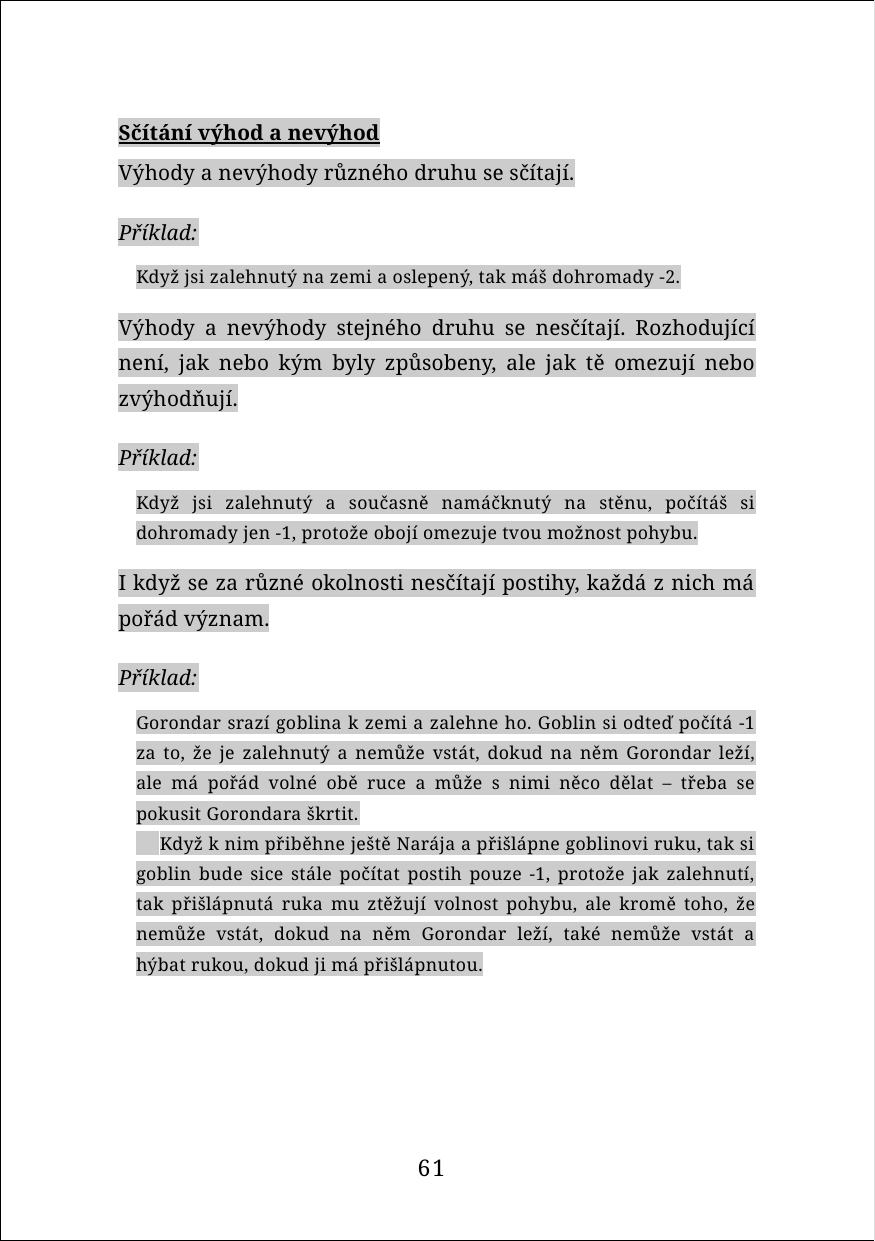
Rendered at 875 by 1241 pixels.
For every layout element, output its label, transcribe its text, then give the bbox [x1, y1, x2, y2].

subtitle Sčítání výhod a nevýhod [118, 118, 756, 147]
text Výhody a nevýhody různého druhu se sčítají. [118, 158, 756, 187]
text Výhody a nevýhody stejného druhu se nesčítají. Rozhodující není, jak nebo kým byly způsobeny, ale jak tě omezují nebo zvýhodňují. [118, 313, 756, 412]
text Když jsi zalehnutý a současně namáčknutý na stěnu, počítáš si dohromady jen -1, protože obojí omezuje tvou možnost pohybu. [136, 490, 756, 545]
text Příklad: [118, 218, 756, 246]
text Když jsi zalehnutý na zemi a oslepený, tak máš dohromady -2. [136, 265, 756, 289]
text Příklad: [118, 663, 756, 692]
text I když se za různé okolnosti nesčítají postihy, každá z nich má pořád význam. [118, 568, 756, 632]
text Příklad: [118, 443, 756, 471]
text Gorondar srazí goblina k zemi a zalehne ho. Goblin si odteď počítá -1 za to, že je zalehnutý a nemůže vstát, dokud na něm Gorondar leží, ale má pořád volné obě ruce a může s nimi něco dělat – třeba se pokusit Gorondara škrtit. Když k nim přiběhne ještě Narája a přišlápne goblinovi ruku, tak si goblin bude sice stále počítat postih pouze -1, protože jak zalehnutí, tak přišlápnutá ruka mu ztěžují volnost pohybu, ale kromě toho, že nemůže vstát, dokud na něm Gorondar leží, také nemůže vstát a hýbat rukou, dokud ji má přišlápnutou. [136, 710, 756, 976]
